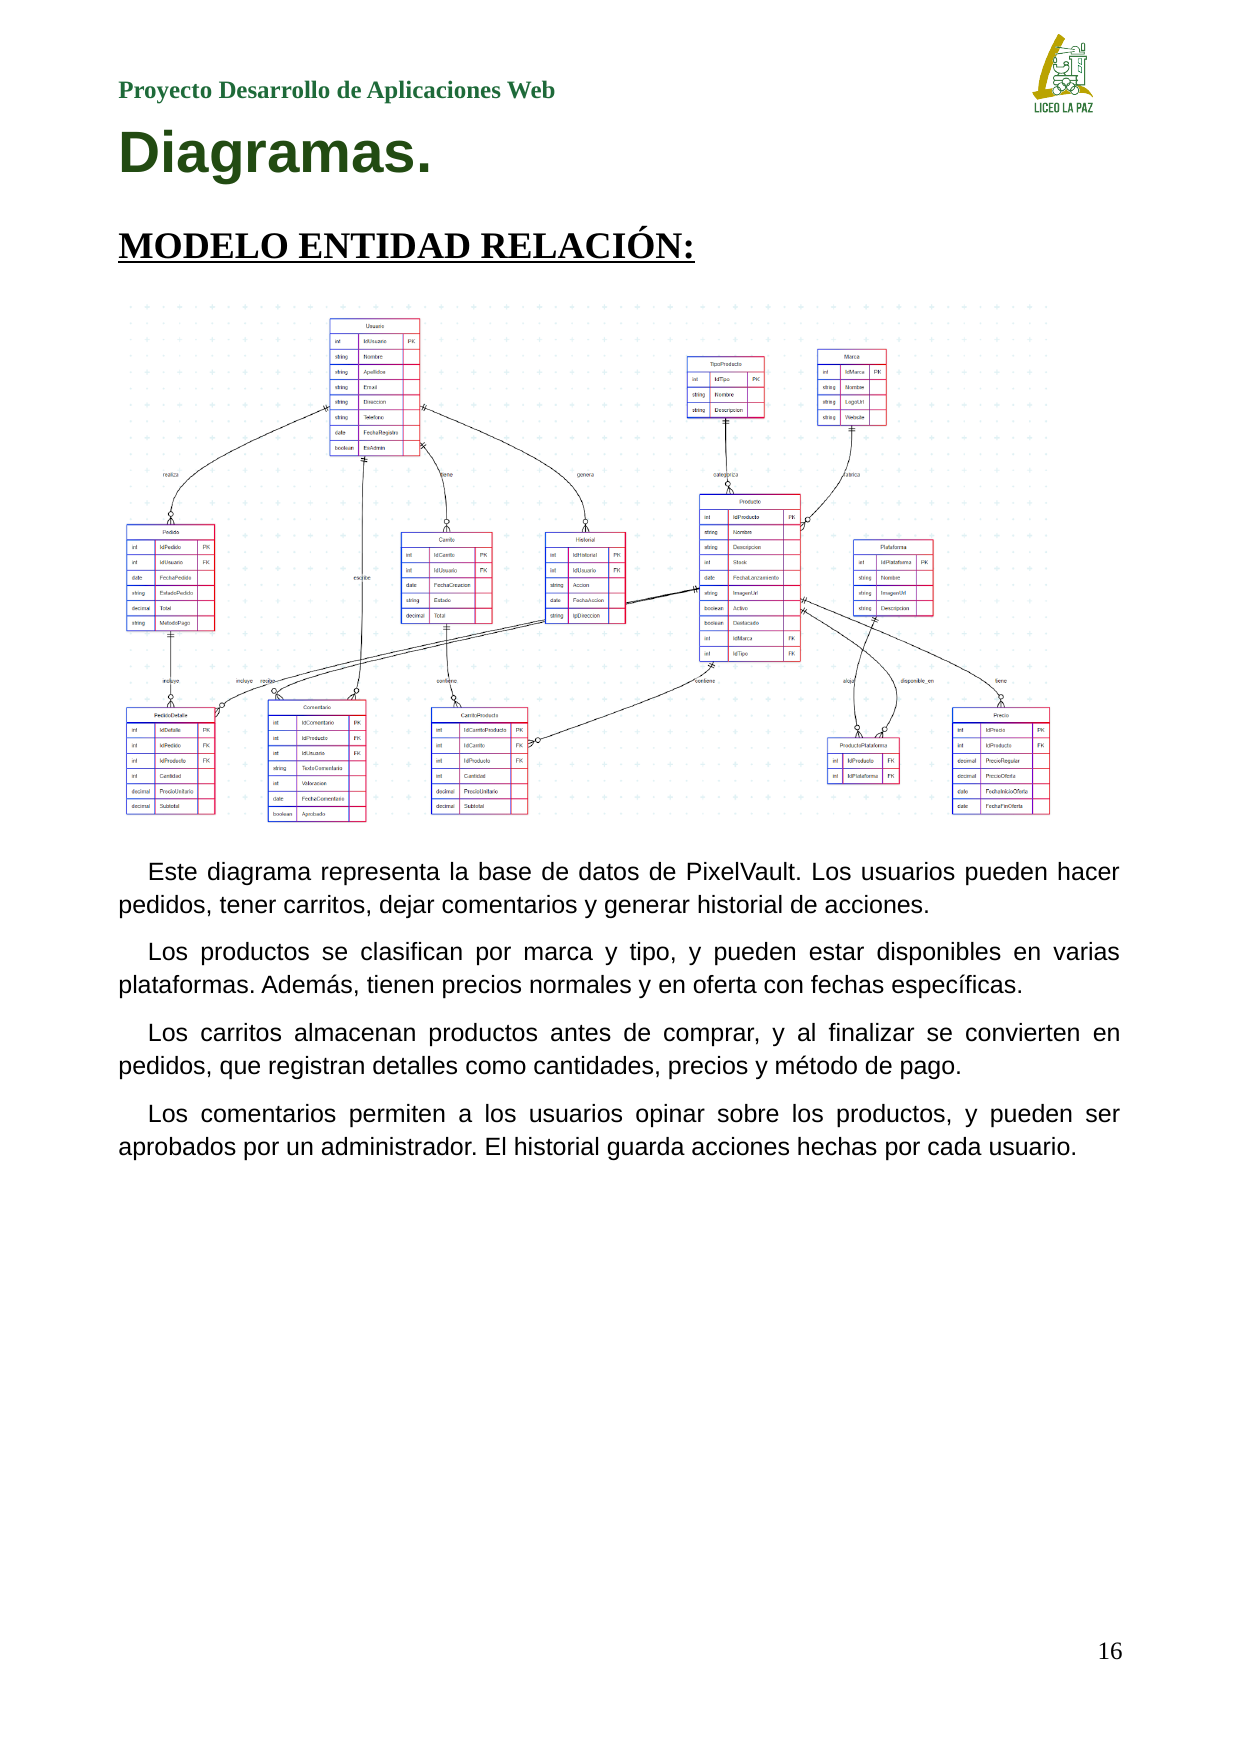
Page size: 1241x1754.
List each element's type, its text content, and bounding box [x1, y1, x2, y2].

text Los comentarios permiten a los usuarios opinar sobre los productos, y pueden ser aprobados por un administrador. El historial guarda acciones hechas por cada usuario. [118, 1099, 1122, 1160]
subtitle MODELO ENTIDAD RELACIÓN: [118, 224, 1122, 267]
text Los carritos almacenan productos antes de comprar, y al finalizar se convierten en pedidos, que registran detalles como cantidades, precios y método de pago. [118, 1018, 1122, 1080]
picture [118, 304, 1059, 823]
text Los productos se clasifican por marca y tipo, y pueden estar disponibles en varias plataformas. Además, tienen precios normales y en oferta con fechas específicas. [118, 937, 1122, 999]
picture [1025, 26, 1100, 121]
subtitle Diagramas. [118, 118, 1122, 185]
text Este diagrama representa la base de datos de PixelVault. Los usuarios pueden hacer pedidos, tener carritos, dejar comentarios y generar historial de acciones. [118, 857, 1122, 918]
